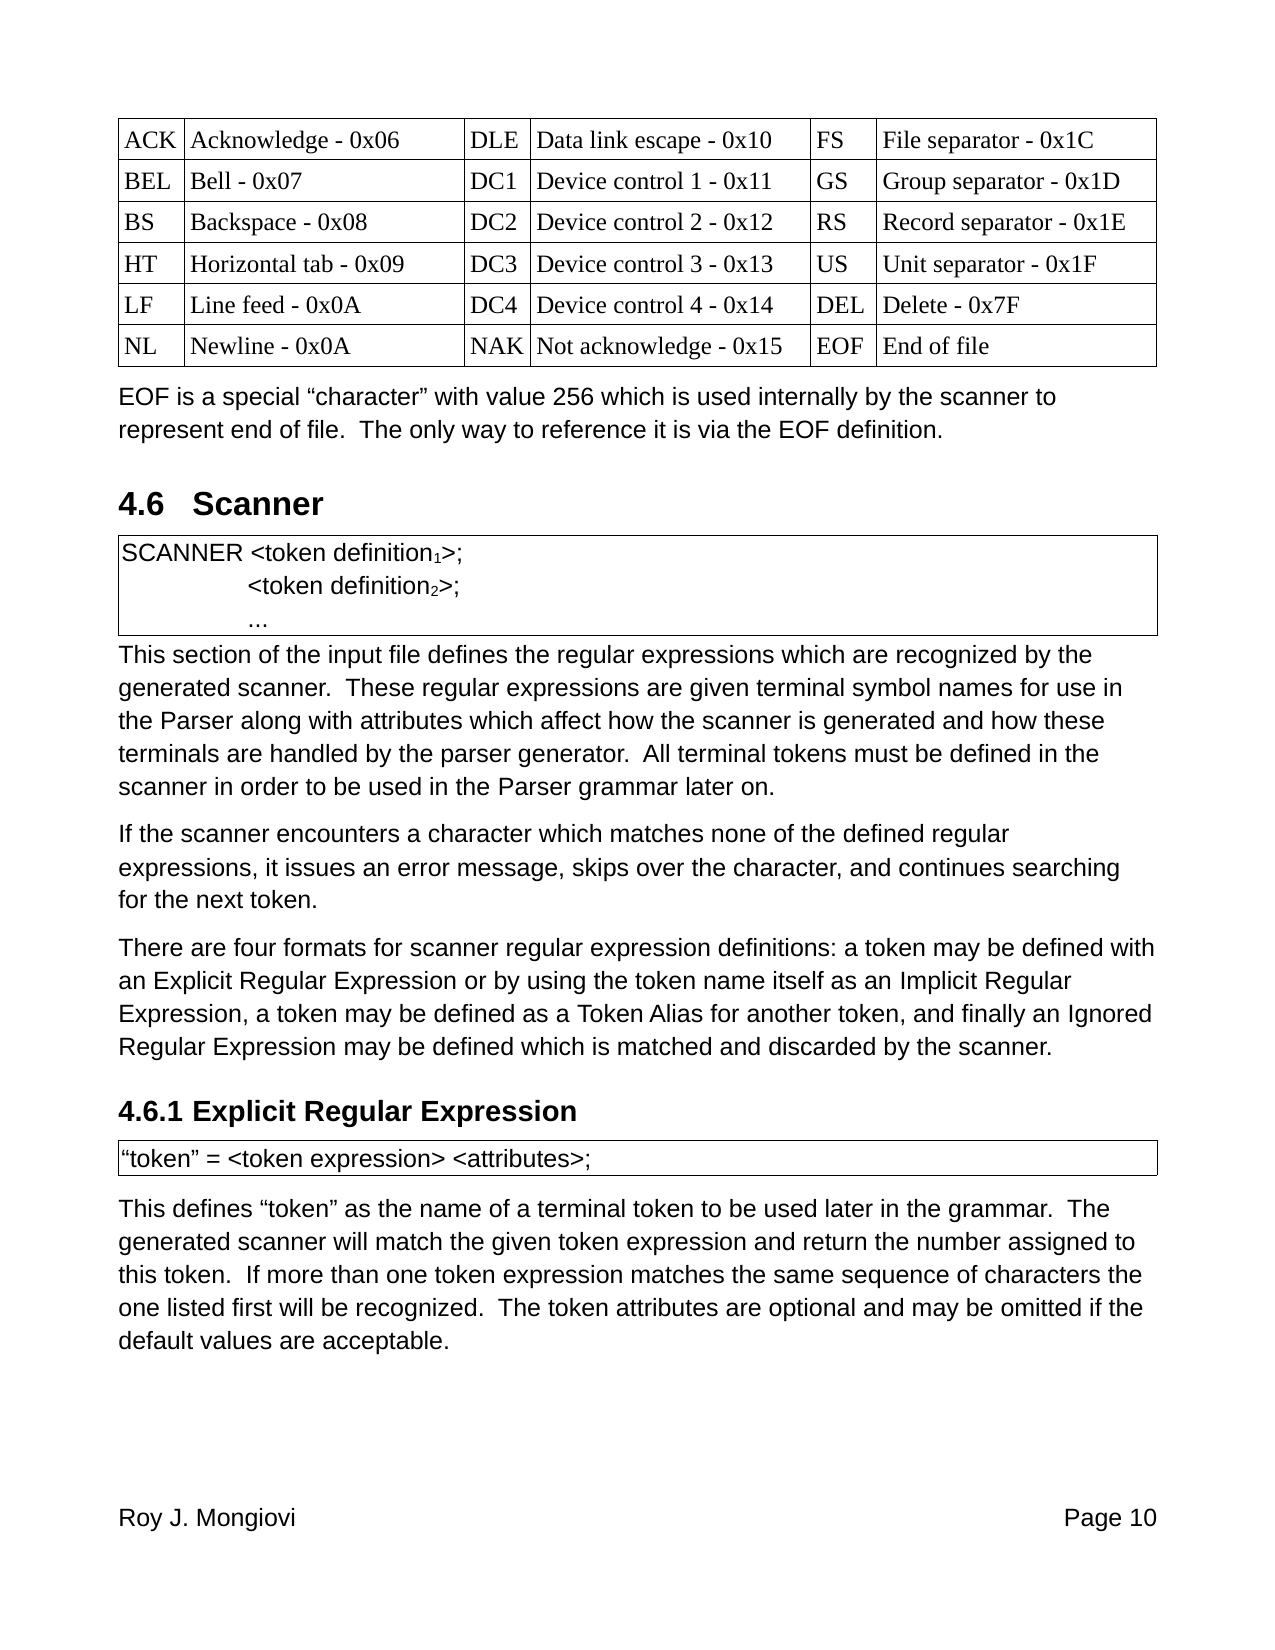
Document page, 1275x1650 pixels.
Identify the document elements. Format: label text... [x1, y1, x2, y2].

table_cell Unit separator - 0x1F [877, 243, 1156, 283]
text SCANNER <token definition1>; [119, 536, 1157, 566]
table_cell LF [119, 284, 184, 324]
table_cell End of file [877, 325, 1156, 366]
text There are four formats for scanner regular expression definitions: a token may be defined with an Explicit Regular Expression or by using the token name itself as an Implicit Regular Expression, a token may be defined as a Token Alias for another token, and finally an Ignored Regular Expression may be defined which is matched and discarded by the scanner. [118, 933, 1157, 1061]
text ... [119, 601, 1157, 635]
subtitle Scanner [118, 483, 1157, 522]
table_cell Not acknowledge - 0x15 [531, 325, 810, 366]
table_cell FS [811, 119, 876, 159]
table_cell Device control 3 - 0x13 [531, 243, 810, 283]
subtitle Explicit Regular Expression [118, 1094, 1157, 1128]
table_cell DC1 [465, 160, 530, 201]
table_cell File separator - 0x1C [877, 119, 1156, 159]
table_cell GS [811, 160, 876, 201]
table_cell Device control 2 - 0x12 [531, 202, 810, 242]
table_cell DEL [811, 284, 876, 324]
table_cell Delete - 0x7F [877, 284, 1156, 324]
table_cell BEL [119, 160, 184, 201]
table_cell US [811, 243, 876, 283]
table_cell EOF [811, 325, 876, 366]
table_cell DC2 [465, 202, 530, 242]
table_cell Backspace - 0x08 [185, 202, 464, 242]
table_cell NAK [465, 325, 530, 366]
table_cell DC4 [465, 284, 530, 324]
table_cell Newline - 0x0A [185, 325, 464, 366]
table_cell Record separator - 0x1E [877, 202, 1156, 242]
text This defines “token” as the name of a terminal token to be used later in the grammar. The generated scanner will match the given token expression and return the number assigned to this token. If more than one token expression matches the same sequence of characters the one listed first will be recognized. The token attributes are optional and may be omitted if the default values are acceptable. [118, 1194, 1157, 1355]
table_cell Device control 1 - 0x11 [531, 160, 810, 201]
text “token” = <token expression> <attributes>; [119, 1141, 1157, 1175]
text This section of the input file defines the regular expressions which are recognized by the generated scanner. These regular expressions are given terminal symbol names for use in the Parser along with attributes which affect how the scanner is generated and how these terminals are handled by the parser generator. All terminal tokens must be defined in the scanner in order to be used in the Parser grammar later on. [118, 640, 1157, 801]
text <token definition2>; [119, 567, 1157, 599]
table_cell Horizontal tab - 0x09 [185, 243, 464, 283]
table_cell NL [119, 325, 184, 366]
text If the scanner encounters a character which matches none of the defined regular expressions, it issues an error message, skips over the character, and continues searching for the next token. [118, 819, 1157, 914]
table_cell DC3 [465, 243, 530, 283]
table_cell DLE [465, 119, 530, 159]
table_cell ACK [119, 119, 184, 159]
table_cell Bell - 0x07 [185, 160, 464, 201]
text EOF is a special “character” with value 256 which is used internally by the scanner to represent end of file. The only way to reference it is via the EOF definition. [118, 382, 1157, 443]
table_cell Device control 4 - 0x14 [531, 284, 810, 324]
table_cell Group separator - 0x1D [877, 160, 1156, 201]
table_cell Data link escape - 0x10 [531, 119, 810, 159]
table_cell HT [119, 243, 184, 283]
table_cell Acknowledge - 0x06 [185, 119, 464, 159]
table_cell Line feed - 0x0A [185, 284, 464, 324]
table_cell RS [811, 202, 876, 242]
table_cell BS [119, 202, 184, 242]
